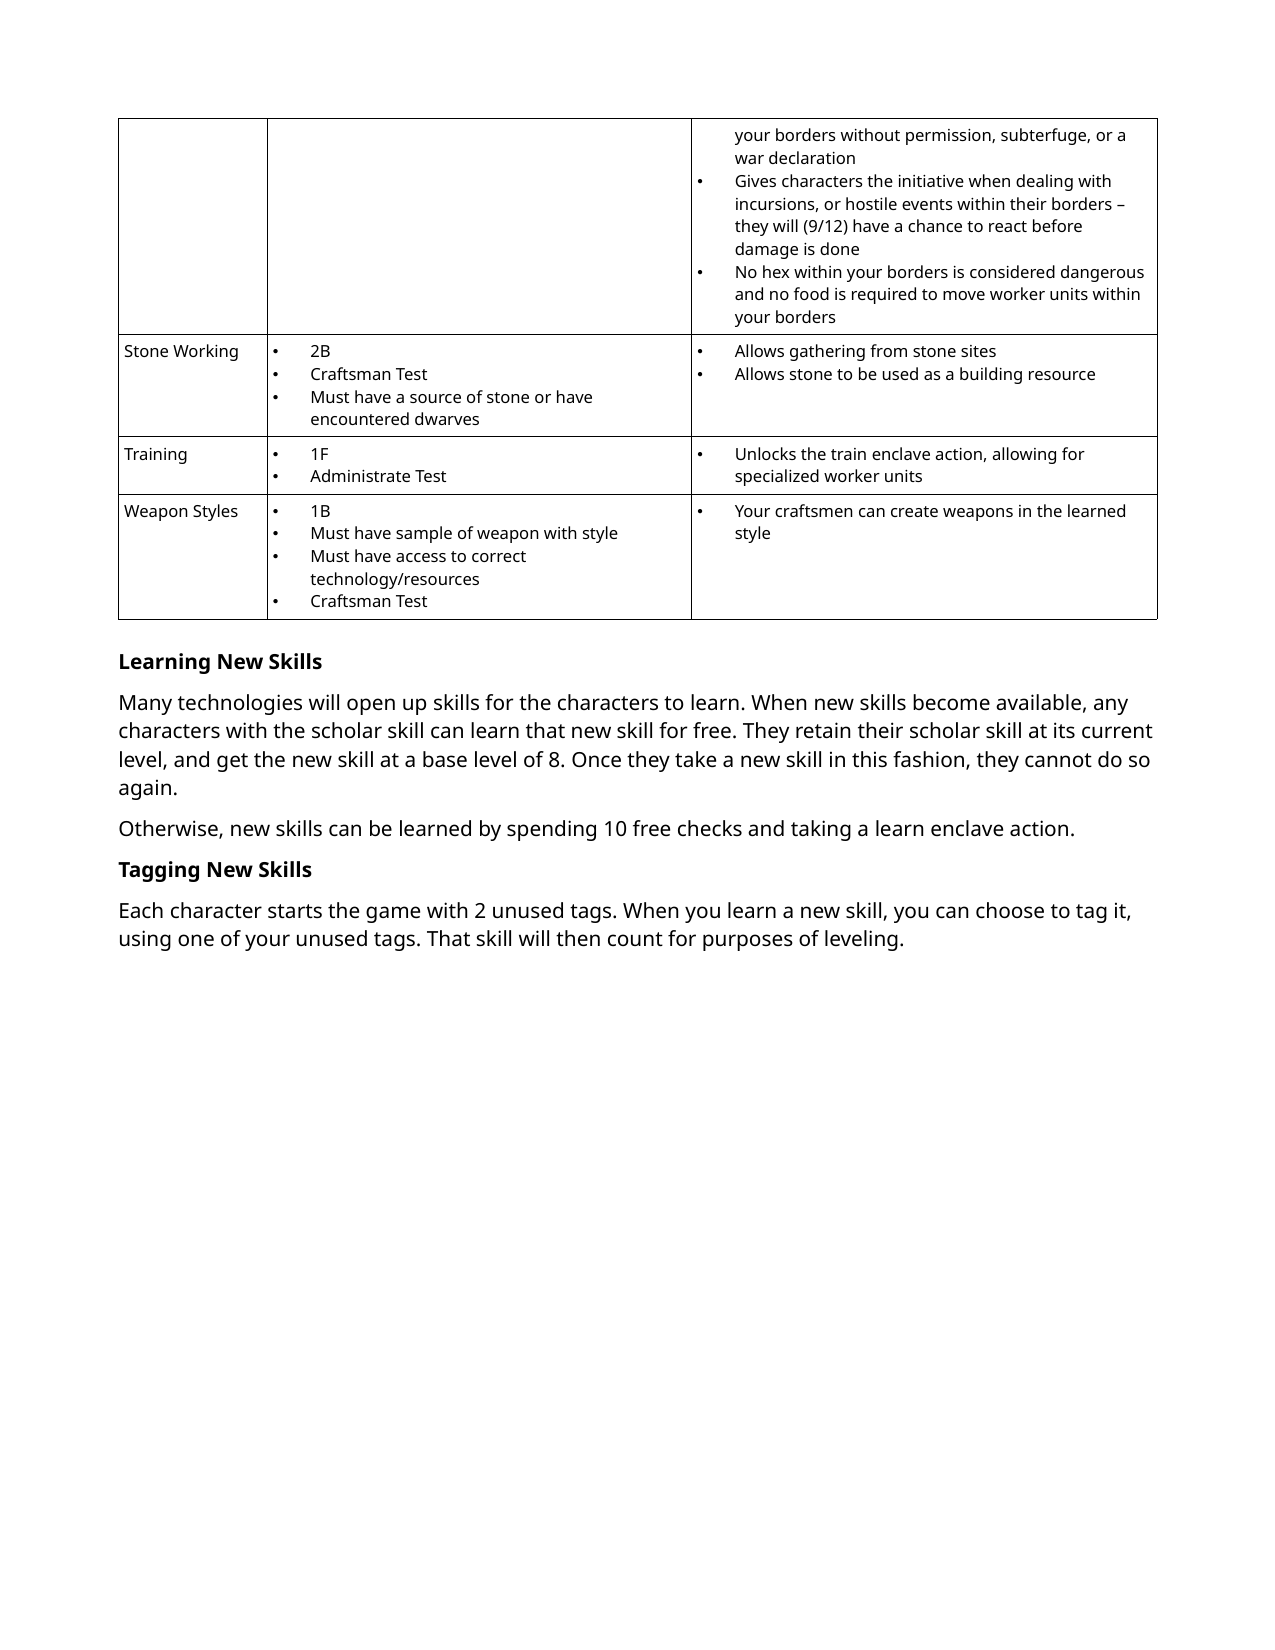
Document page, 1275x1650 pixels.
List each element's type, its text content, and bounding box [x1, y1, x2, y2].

table_cell Your craftsmen can create weapons in the learned style [692, 495, 1157, 618]
table_cell Training [119, 437, 267, 493]
table_cell 1B Must have sample of weapon with style Must have access to correct technology/resources Craftsman Test [268, 495, 691, 618]
text Learning New Skills [118, 647, 1157, 676]
table_cell Allows gathering from stone sites Allows stone to be used as a building resource [692, 335, 1157, 436]
text Many technologies will open up skills for the characters to learn. When new skills become available, any characters with the scholar skill can learn that new skill for free. They retain their scholar skill at its current level, and get the new skill at a base level of 8. Once they take a new skill in this fashion, they cannot do so again. [118, 688, 1157, 802]
table_cell 1F Administrate Test [268, 437, 691, 493]
text Otherwise, new skills can be learned by spending 10 free checks and taking a learn enclave action. [118, 814, 1157, 843]
table_cell Enclave can draw borders around its holdings and the surrounding hexes Other enclaves will not be able to operate within your borders without permission, subterfuge, or a war declaration Gives characters the initiative when dealing with incursions, or hostile events within their borders – they will (9/12) have a chance to react before damage is done No hex within your borders is considered dangerous and no food is required to move worker units within your borders [692, 119, 1157, 334]
table_cell Stone Working [119, 335, 267, 436]
table_cell [119, 119, 267, 334]
table_cell Unlocks the train enclave action, allowing for specialized worker units [692, 437, 1157, 493]
table_cell [268, 119, 691, 334]
table_cell Weapon Styles [119, 495, 267, 618]
text Each character starts the game with 2 unused tags. When you learn a new skill, you can choose to tag it, using one of your unused tags. That skill will then count for purposes of leveling. [118, 896, 1157, 953]
text Tagging New Skills [118, 855, 1157, 884]
table_cell 2B Craftsman Test Must have a source of stone or have encountered dwarves [268, 335, 691, 436]
